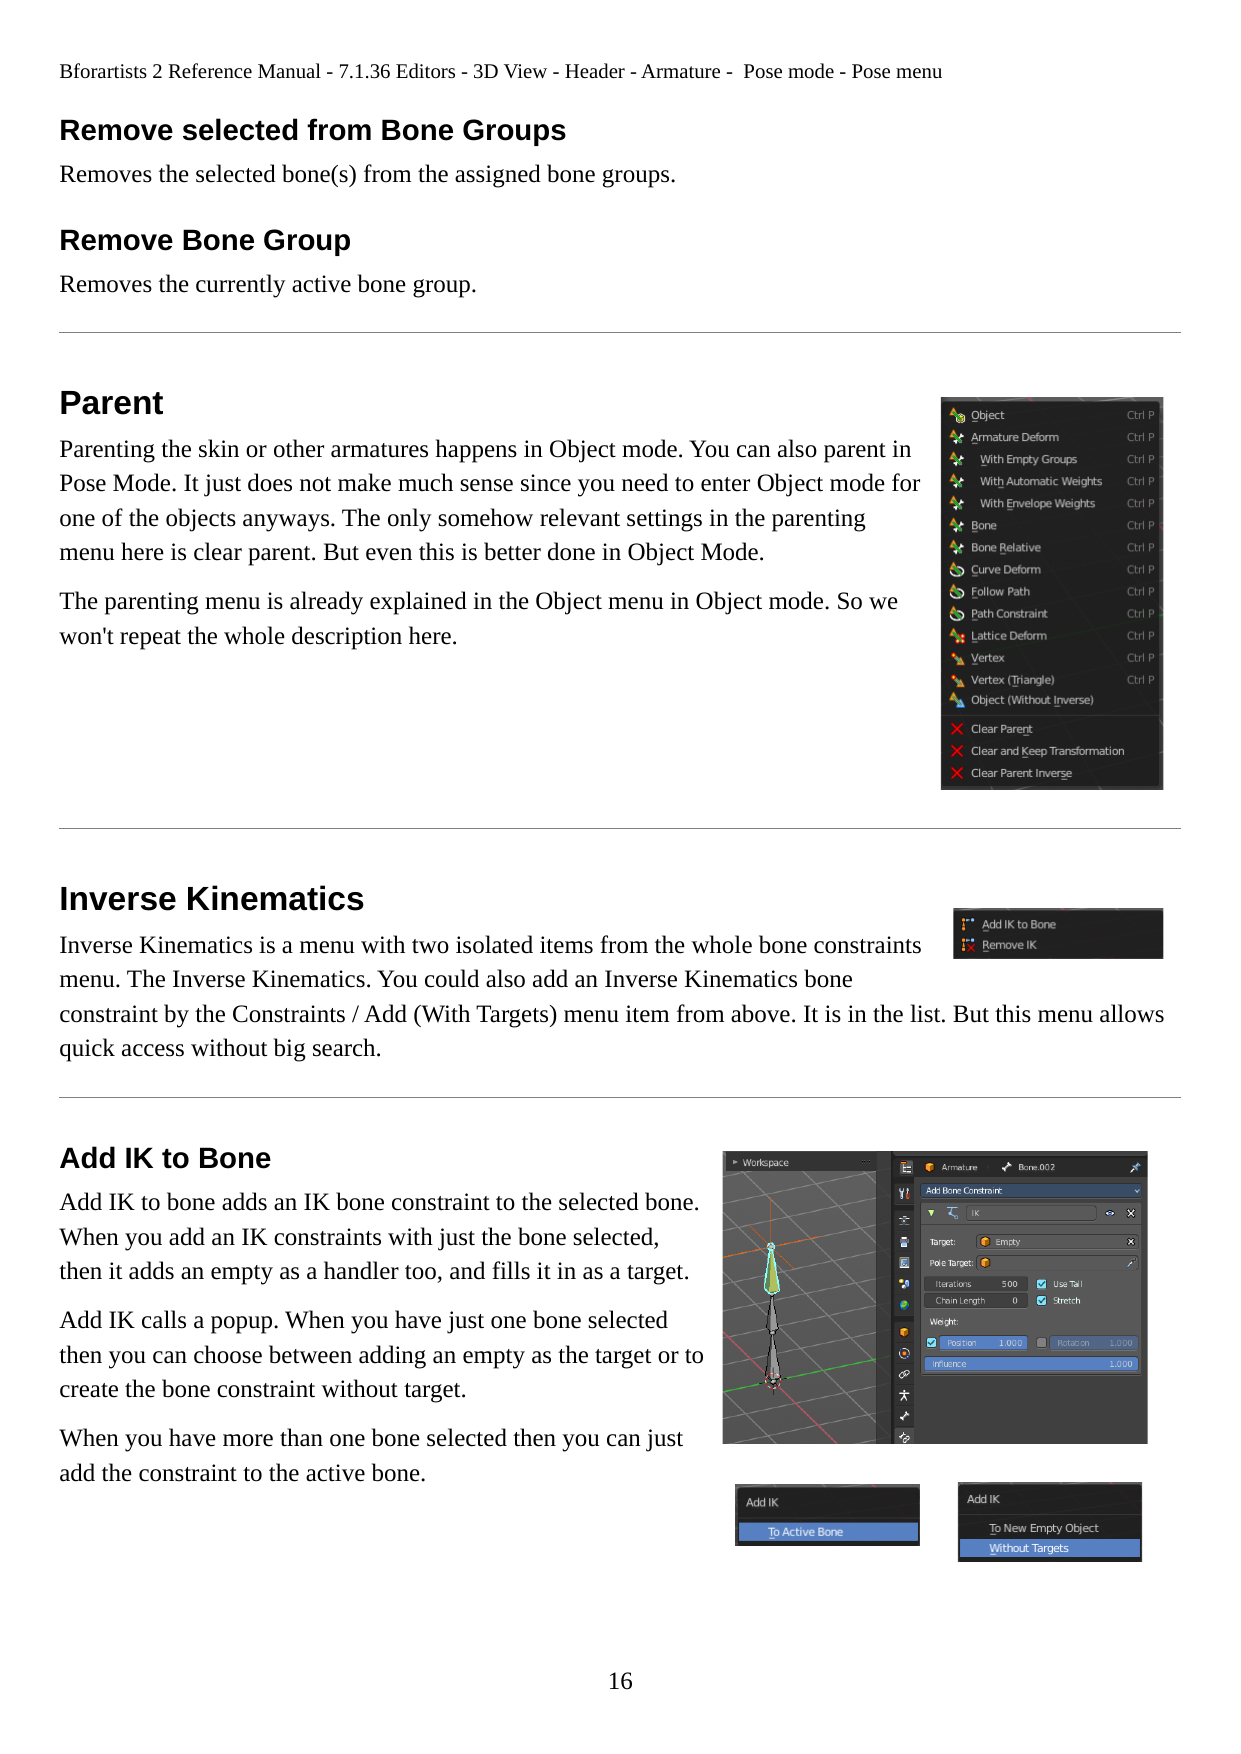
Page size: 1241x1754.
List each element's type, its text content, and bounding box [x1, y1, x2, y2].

subtitle Add IK to Bone [59, 1141, 1181, 1175]
text Add IK calls a popup. When you have just one bone selected then you can choose between adding an empty as the target or to create the bone constraint without target. [59, 1305, 722, 1403]
picture [940, 397, 1164, 790]
text Parenting the skin or other armatures happens in Object mode. You can also parent in Pose Mode. It just does not make much sense since you need to enter Object mode for one of the objects anyways. The only somehow relevant settings in the parenting menu here is clear parent. But even this is better done in Object Mode. [59, 434, 940, 566]
subtitle Remove Bone Group [59, 222, 1181, 256]
text When you have more than one bone selected then you can just add the constraint to the active bone. [59, 1423, 1181, 1487]
text Removes the currently active bone group. [59, 269, 1181, 297]
picture [722, 1151, 1148, 1444]
text Add IK to bone adds an IK bone constraint to the selected bone. When you add an IK constraints with just the bone selected, then it adds an empty as a handler too, and fills it in as a target. [59, 1187, 722, 1285]
picture [735, 1484, 920, 1546]
text Inverse Kinematics is a menu with two isolated items from the whole bone constraints menu. The Inverse Kinematics. You could also add an Inverse Kinematics bone constraint by the Constraints / Add (With Targets) menu item from above. It is in the list. But this menu allows quick access without big search. [59, 930, 1181, 1062]
picture [957, 1482, 1143, 1562]
picture [953, 908, 1164, 959]
subtitle Inverse Kinematics [59, 879, 1181, 917]
text Removes the selected bone(s) from the assigned bone groups. [59, 159, 1181, 188]
subtitle Parent [59, 383, 1181, 421]
text The parenting menu is already explained in the Object menu in Object mode. So we won't repeat the whole description here. [59, 586, 940, 650]
subtitle Remove selected from Bone Groups [59, 113, 1181, 146]
